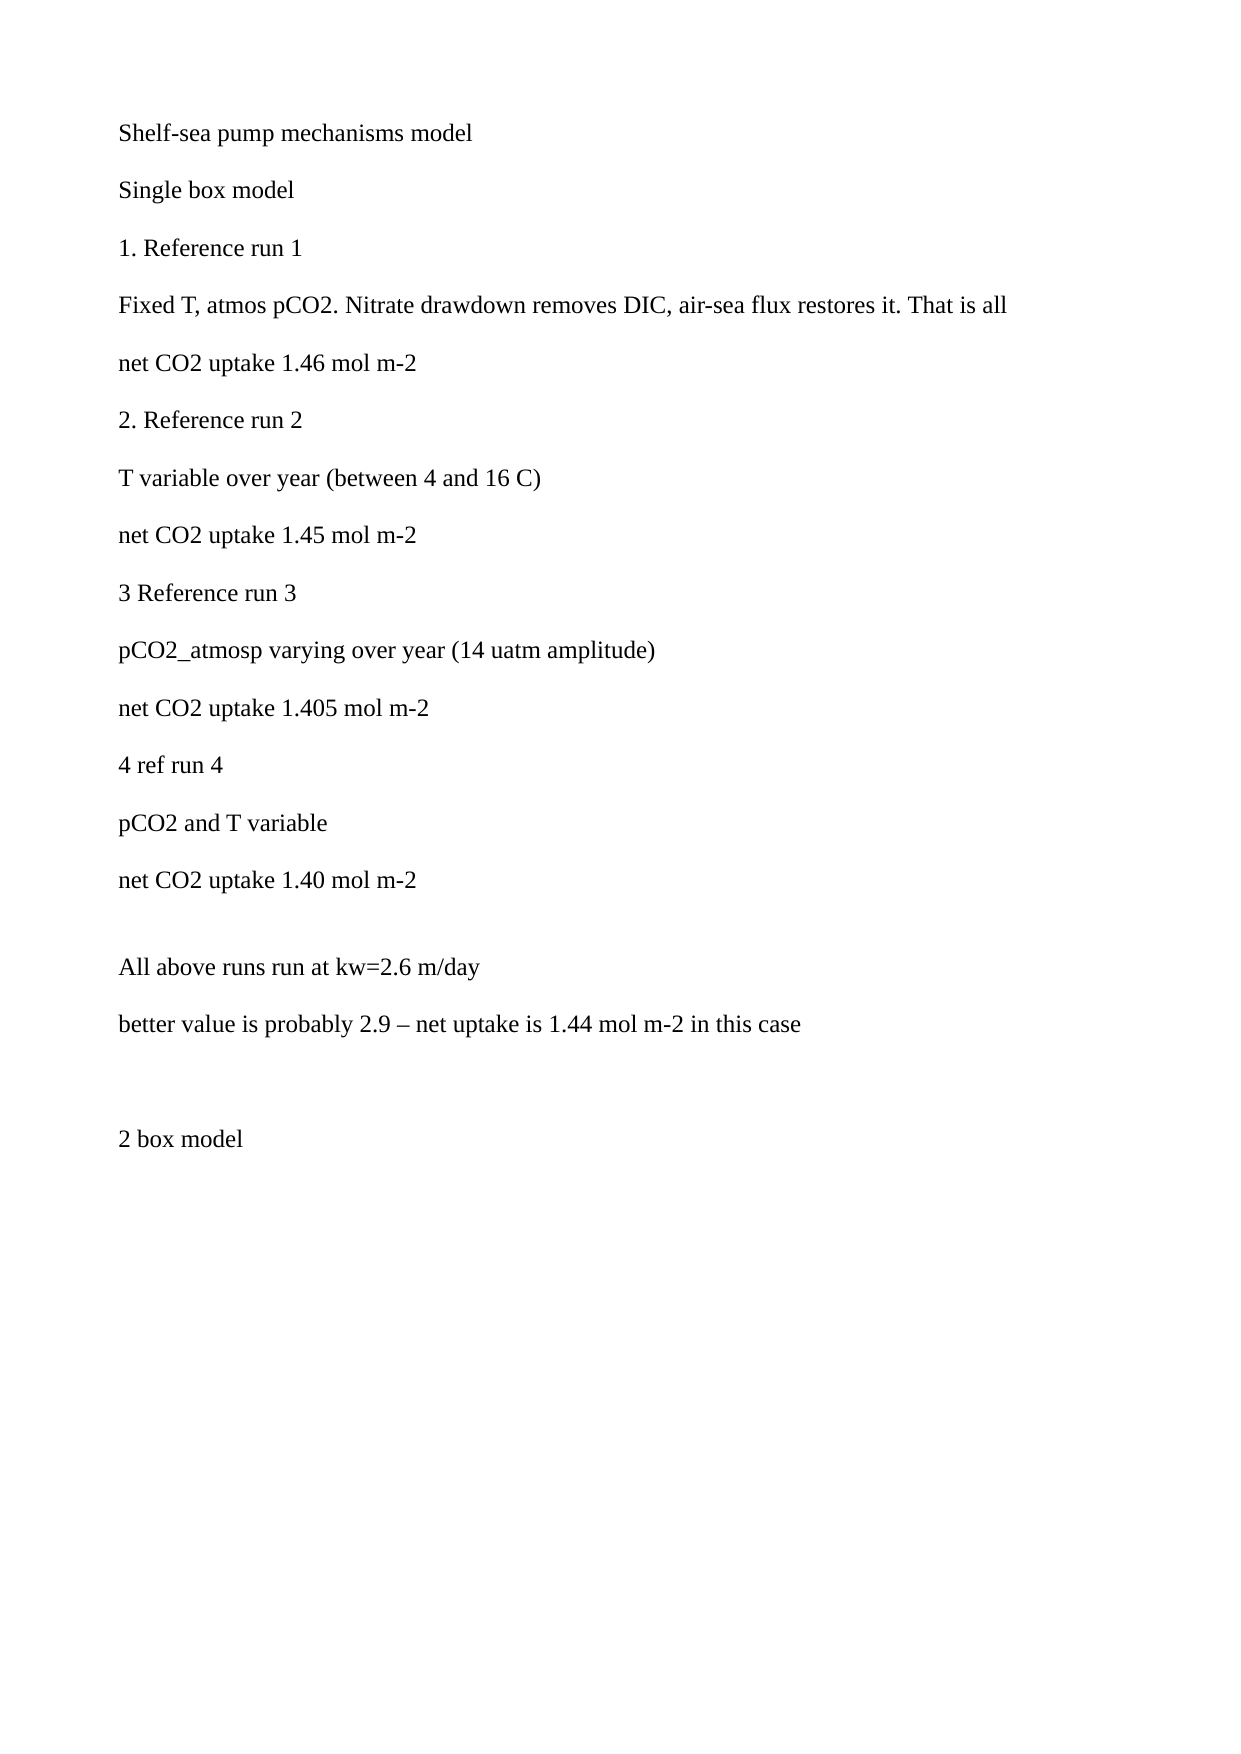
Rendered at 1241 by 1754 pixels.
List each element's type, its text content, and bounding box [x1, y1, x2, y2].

text Fixed T, atmos pCO2. Nitrate drawdown removes DIC, air-sea flux restores it. That is all [118, 291, 1122, 319]
text All above runs run at kw=2.6 m/day [118, 952, 1122, 981]
text 1. Reference run 1 [118, 233, 1122, 262]
text net CO2 uptake 1.46 mol m-2 [118, 348, 1122, 377]
text T variable over year (between 4 and 16 C) [118, 463, 1122, 492]
text 3 Reference run 3 [118, 578, 1122, 607]
text net CO2 uptake 1.405 mol m-2 [118, 693, 1122, 722]
text better value is probably 2.9 – net uptake is 1.44 mol m-2 in this case [118, 1009, 1122, 1038]
text Single box model [118, 176, 1122, 204]
text Shelf-sea pump mechanisms model [118, 118, 1122, 147]
text net CO2 uptake 1.40 mol m-2 [118, 866, 1122, 894]
text 2. Reference run 2 [118, 406, 1122, 434]
text 4 ref run 4 [118, 751, 1122, 779]
text 2 box model [118, 1124, 1122, 1153]
text pCO2_atmosp varying over year (14 uatm amplitude) [118, 636, 1122, 664]
text net CO2 uptake 1.45 mol m-2 [118, 521, 1122, 549]
text pCO2 and T variable [118, 808, 1122, 837]
